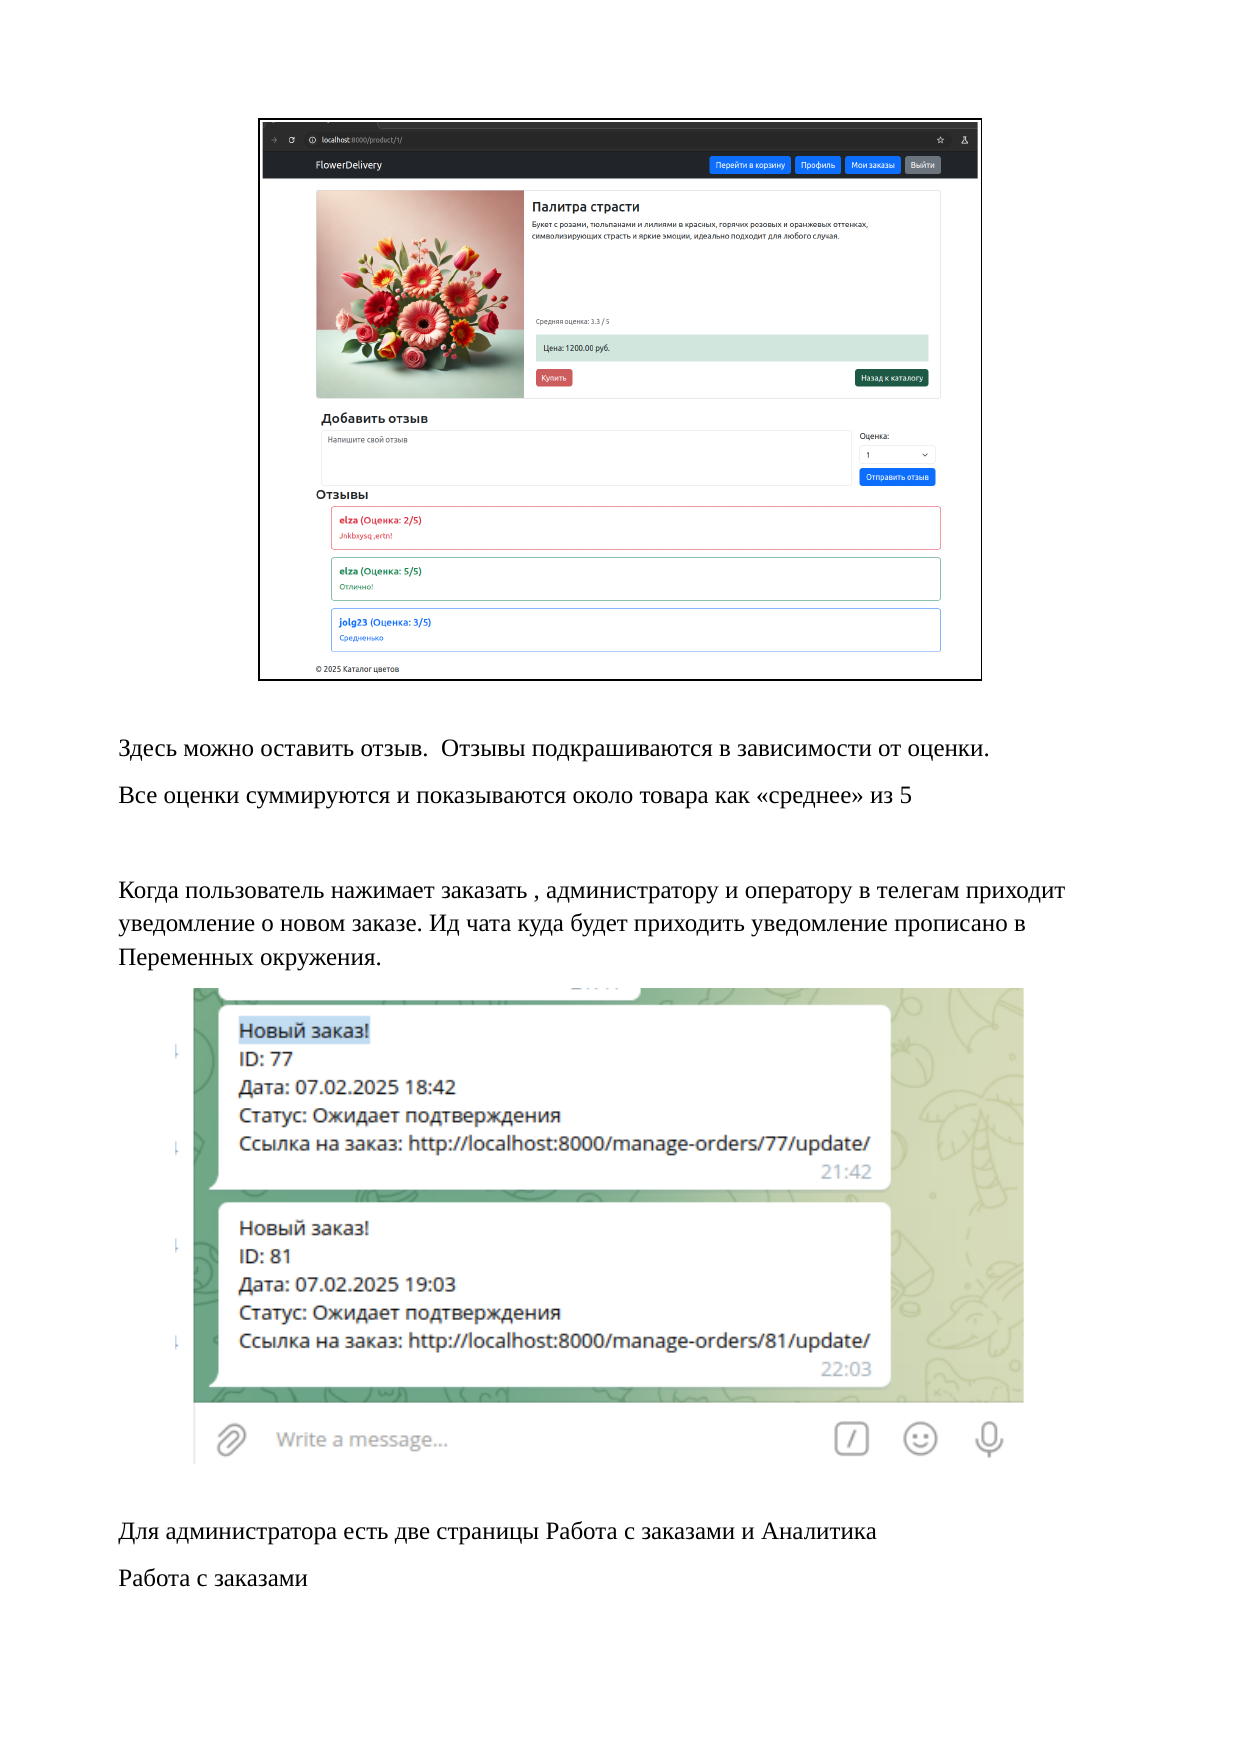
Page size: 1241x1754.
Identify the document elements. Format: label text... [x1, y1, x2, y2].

text Для администратора есть две страницы Работа с заказами и Аналитика [118, 1516, 1122, 1544]
text Все оценки суммируются и показываются около товара как «среднее» из 5 [118, 780, 1122, 809]
picture [175, 988, 1024, 1464]
picture [262, 122, 978, 677]
text Работа с заказами [118, 1563, 1122, 1592]
text Когда пользователь нажимает заказать , администратору и оператору в телегам приходит уведомление о новом заказе. Ид чата куда будет приходить уведомление прописано в Переменных окружения. [118, 876, 1122, 970]
text Здесь можно оставить отзыв. Отзывы подкрашиваются в зависимости от оценки. [118, 733, 1122, 761]
